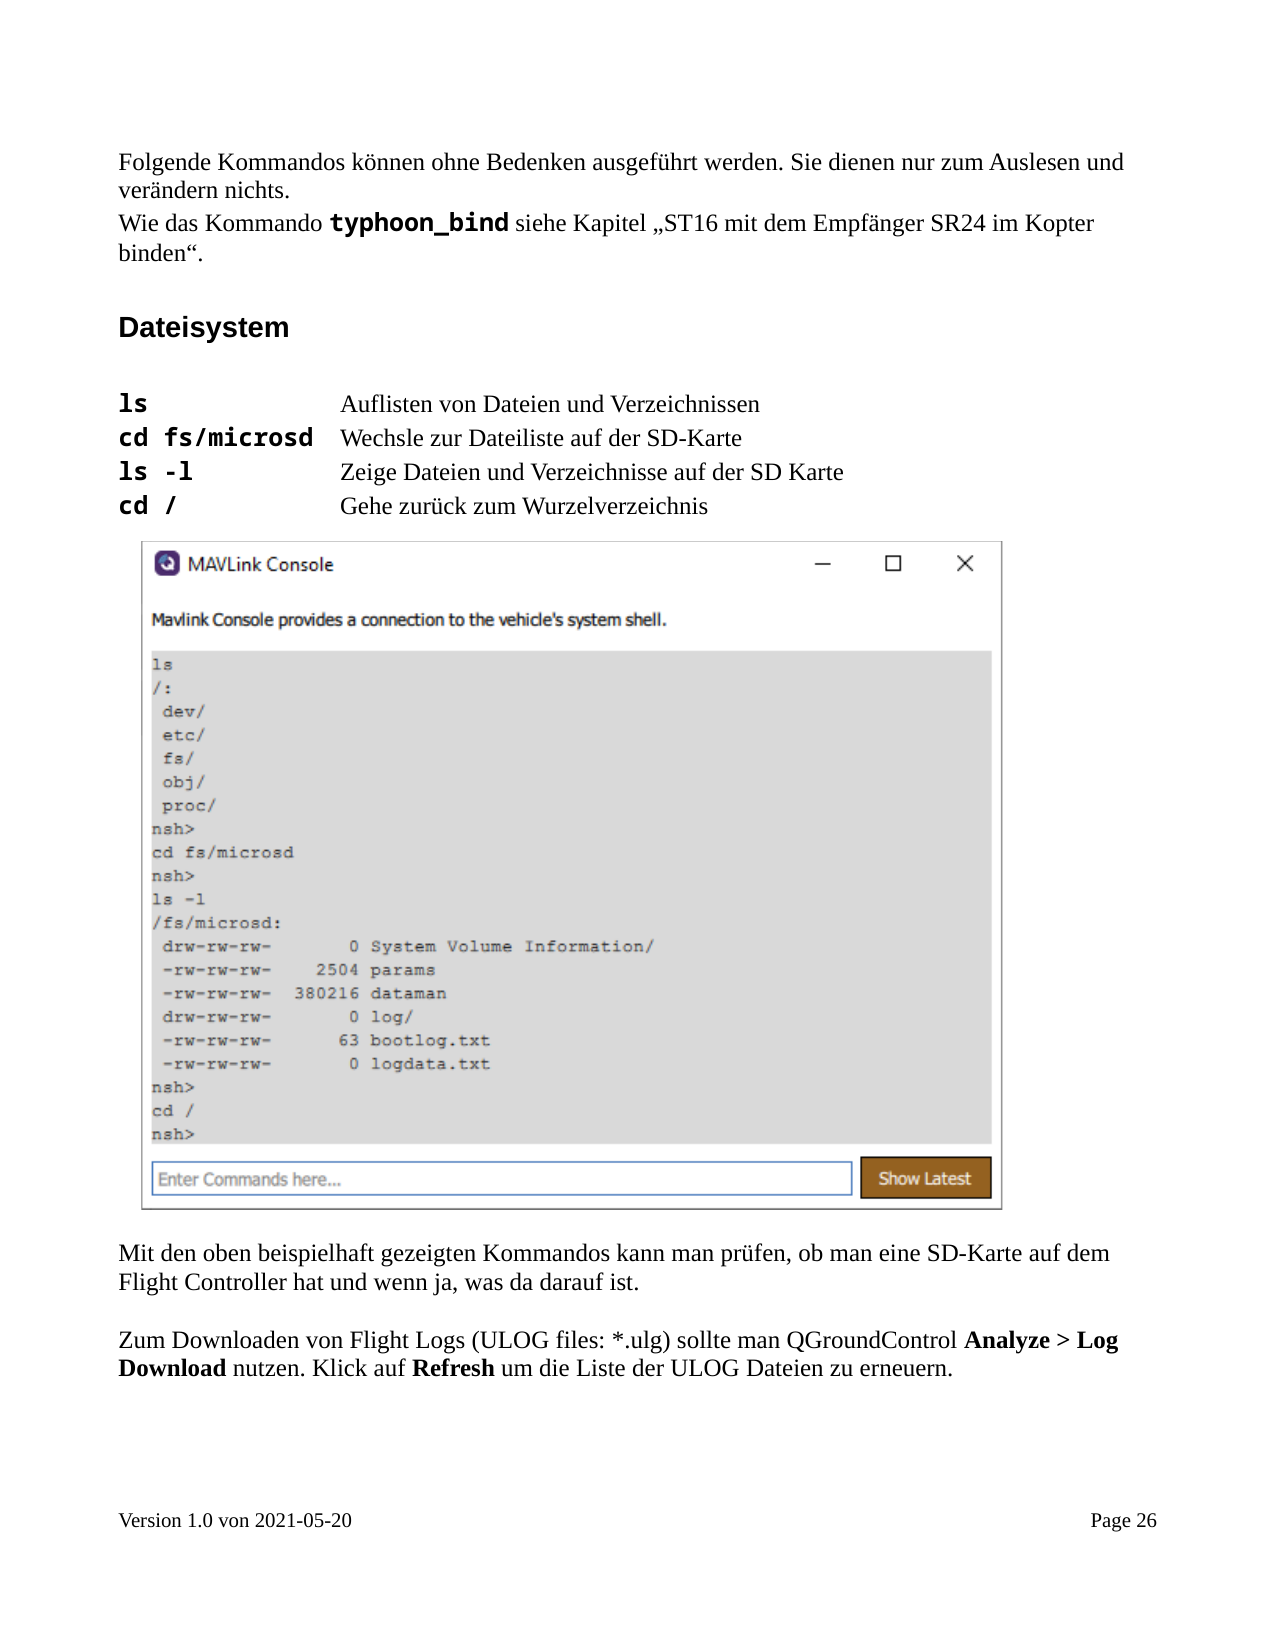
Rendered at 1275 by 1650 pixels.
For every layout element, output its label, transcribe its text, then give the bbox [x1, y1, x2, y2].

text Mit den oben beispielhaft gezeigten Kommandos kann man prüfen, ob man eine SD-Karte auf dem Flight Controller hat und wenn ja, was da darauf ist. [118, 1238, 1157, 1296]
picture [141, 541, 1003, 1210]
text ls Auflisten von Dateien und Verzeichnissen [118, 385, 1157, 419]
text Wie das Kommando typhoon_bind siehe Kapitel „ST16 mit dem Empfänger SR24 im Kopter binden“. [118, 204, 1157, 267]
text Folgende Kommandos können ohne Bedenken ausgeführt werden. Sie dienen nur zum Auslesen und verändern nichts. [118, 147, 1157, 204]
text Zum Downloaden von Flight Logs (ULOG files: *.ulg) sollte man QGroundControl Analyze > Log Download nutzen. Klick auf Refresh um die Liste der ULOG Dateien zu erneuern. [118, 1325, 1157, 1382]
text ls -l Zeige Dateien und Verzeichnisse auf der SD Karte [118, 453, 1157, 487]
subtitle Dateisystem [118, 311, 1157, 344]
text cd / Gehe zurück zum Wurzelverzeichnis [118, 487, 1157, 522]
text cd fs/microsd Wechsle zur Dateiliste auf der SD-Karte [118, 419, 1157, 453]
